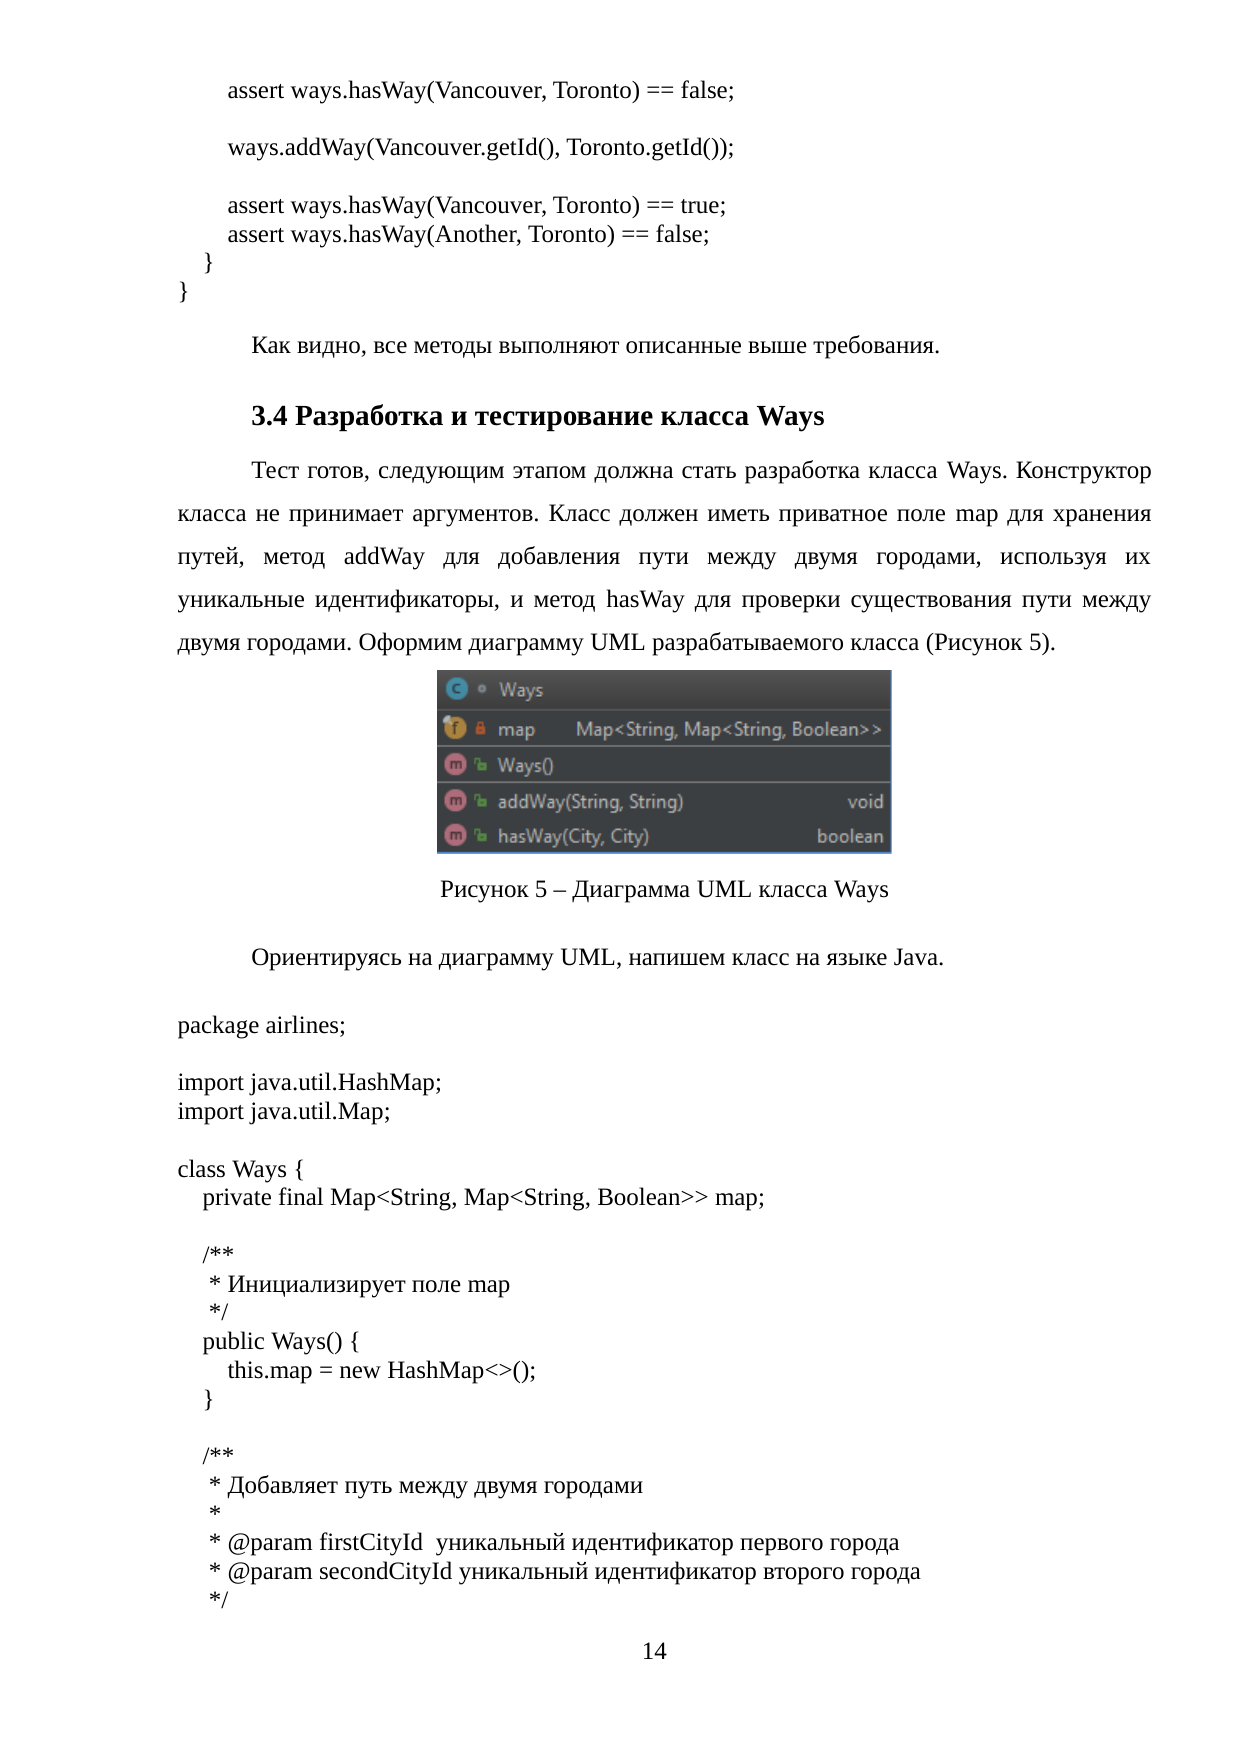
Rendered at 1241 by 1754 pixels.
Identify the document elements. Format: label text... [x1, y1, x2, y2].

text Рисунок 5 – Диаграмма UML класса Ways [177, 874, 1152, 902]
text package airlines; import java.util.HashMap; import java.util.Map; class Ways { private final Map<String, Map<String, Boolean>> map; /** * Инициализирует поле map */ public Ways() { this.map = new HashMap<>(); } /** * Добавляет путь между двумя городами * * @param firstCityId уникальный идентификатор первого города * @param secondCityId уникальный идентификатор второго города */ [177, 1010, 1152, 1614]
text Как видно, все методы выполняют описанные выше требования. [177, 330, 1152, 359]
text Тест готов, следующим этапом должна стать разработка класса Ways. Конструктор класса не принимает аргументов. Класс должен иметь приватное поле map для хранения путей, метод addWay для добавления пути между двумя городами, используя их уникальные идентификаторы, и метод hasWay для проверки существования пути между двумя городами. Оформим диаграмму UML разрабатываемого класса (Рисунок 5). [177, 455, 1152, 656]
text Ориентируясь на диаграмму UML, напишем класс на языке Java. [177, 942, 1152, 971]
subtitle 3.4 Разработка и тестирование класса Ways [177, 398, 1152, 432]
text assert ways.hasWay(Vancouver, Toronto) == false; ways.addWay(Vancouver.getId(), Toronto.getId()); assert ways.hasWay(Vancouver, Toronto) == true; assert ways.hasWay(Another, Toronto) == false; } } [177, 75, 1152, 305]
